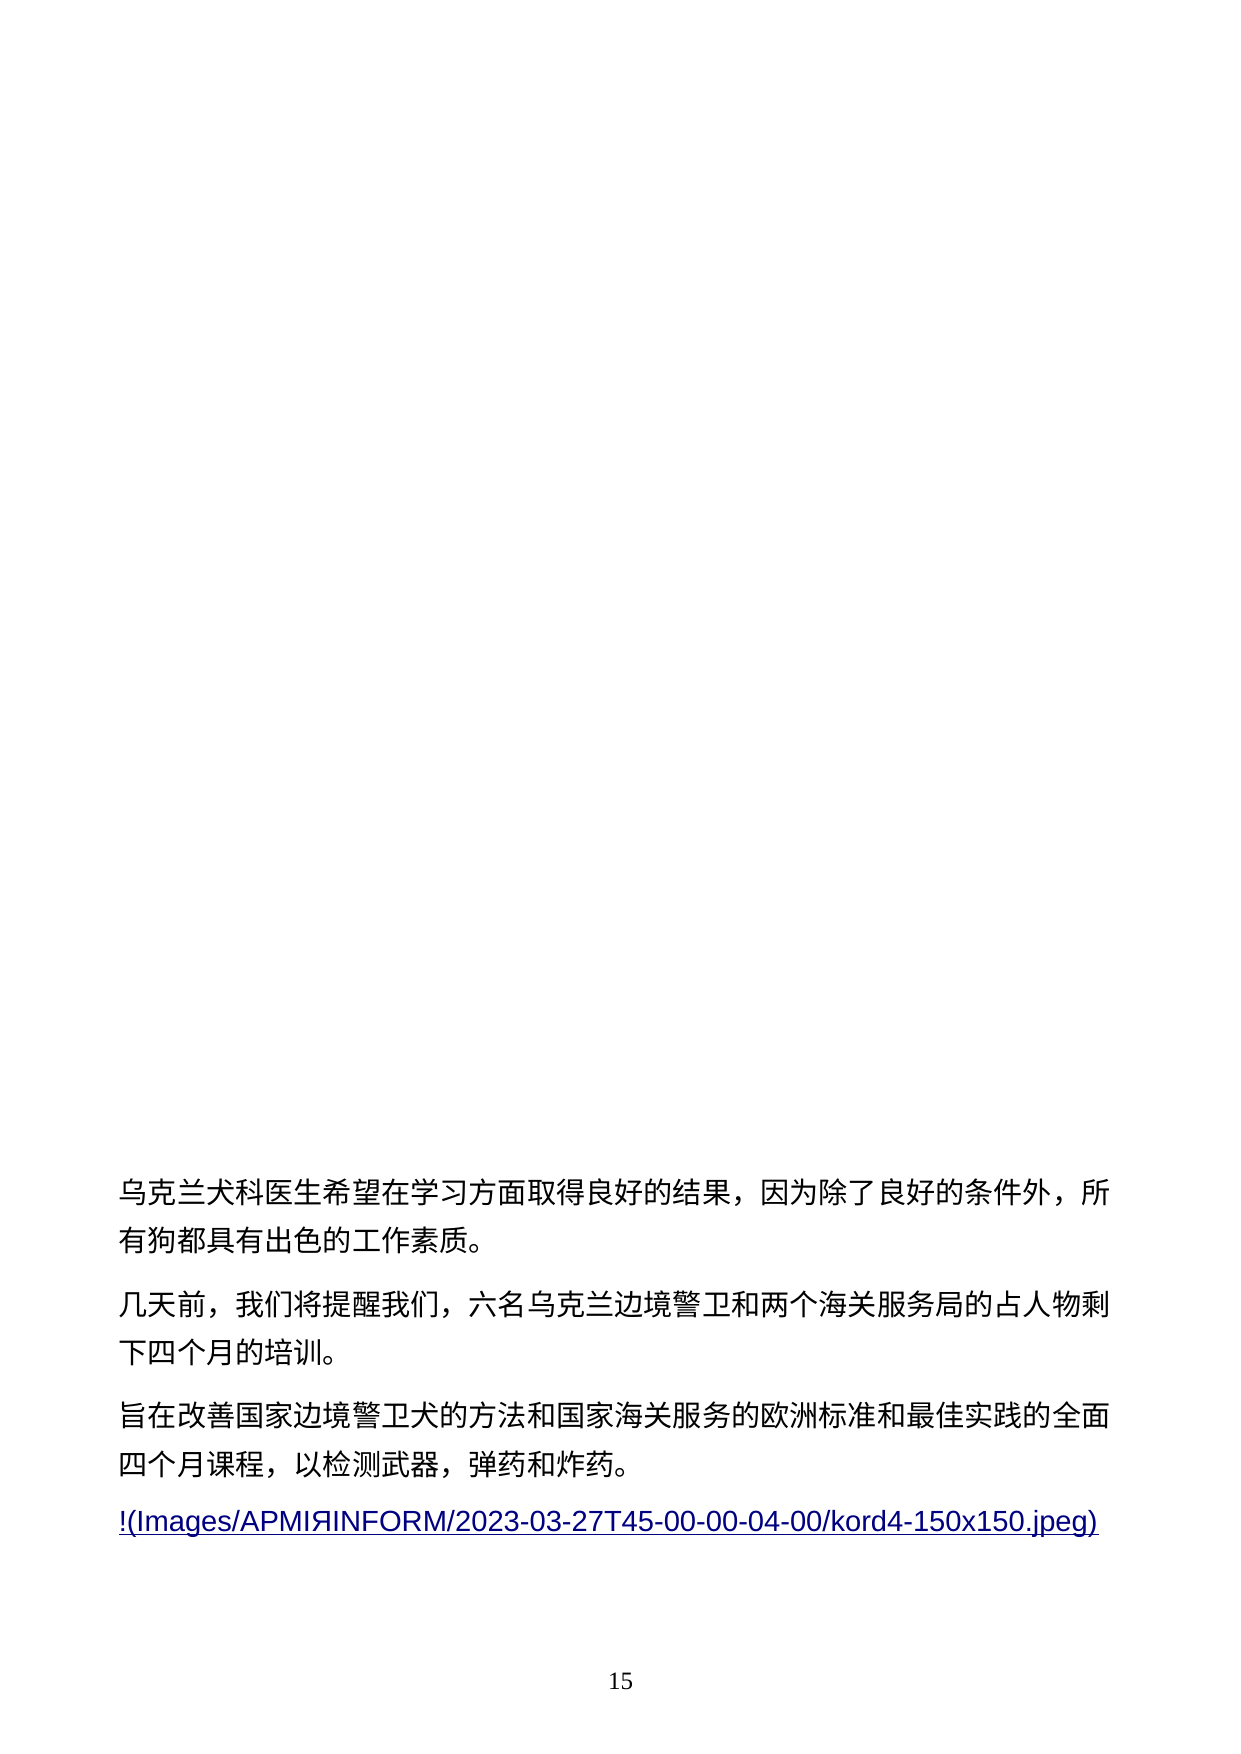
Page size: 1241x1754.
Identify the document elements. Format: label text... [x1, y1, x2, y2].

text 几天前，我们将提醒我们，六名乌克兰边境警卫和两个海关服务局的占人物剩下四个月的培训。 [118, 1281, 1122, 1372]
text 旨在改善国家边境警卫犬的方法和国家海关服务的欧洲标准和最佳实践的全面四个月课程，以检测武器，弹药和炸药。 [118, 1393, 1122, 1484]
text !(Images/AРМІЯINFORM/2023-03-27T45-00-00-04-00/kord4-150x150.jpeg) [118, 1504, 1122, 1538]
text 乌克兰犬科医生希望在学习方面取得良好的结果，因为除了良好的条件外，所有狗都具有出色的工作素质。 [118, 118, 1122, 1260]
